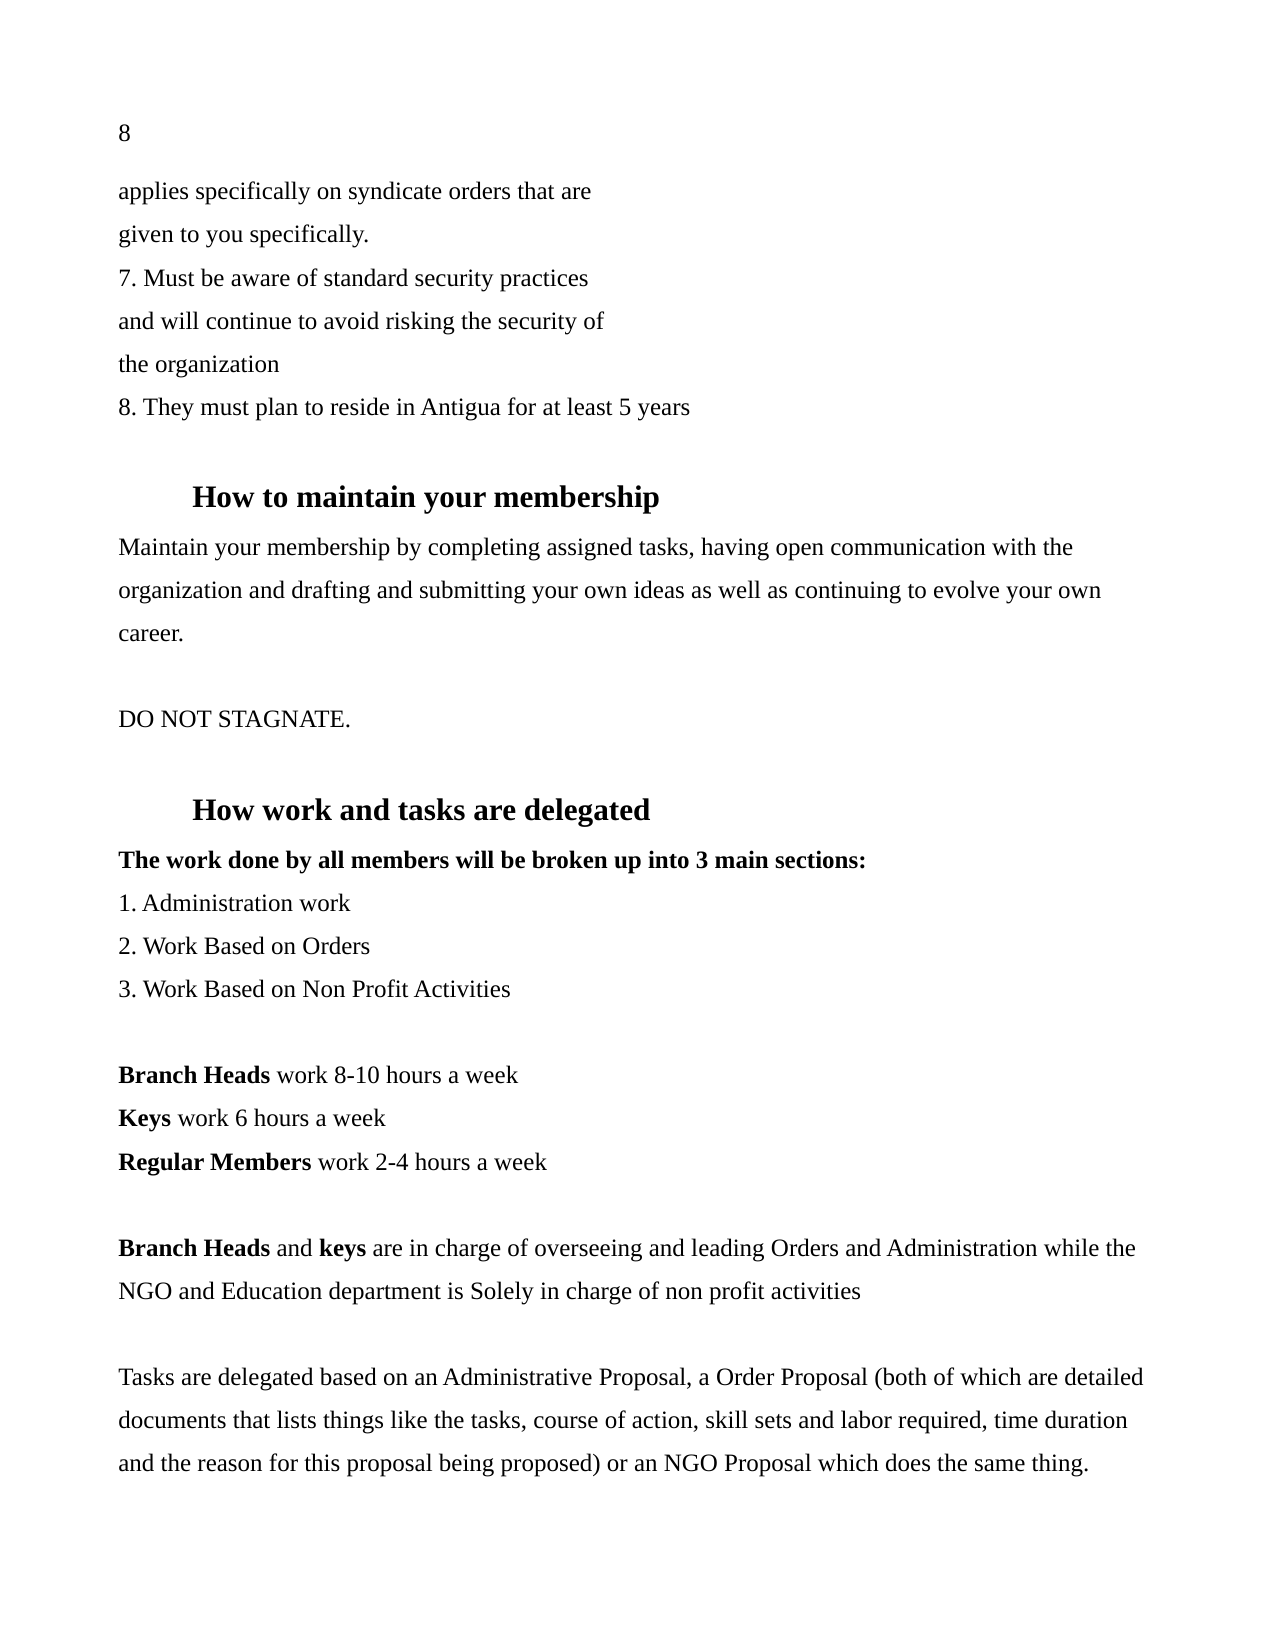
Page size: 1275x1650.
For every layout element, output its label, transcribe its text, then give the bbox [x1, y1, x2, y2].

text the organization [118, 349, 1157, 378]
text Keys work 6 hours a week [118, 1103, 1157, 1132]
text The work done by all members will be broken up into 3 main sections: [118, 845, 1157, 873]
text 1. Administration work [118, 888, 1157, 917]
text given to you specifically. [118, 219, 1157, 248]
text How to maintain your membership [118, 478, 1157, 514]
text and will continue to avoid risking the security of [118, 306, 1157, 334]
text Maintain your membership by completing assigned tasks, having open communication with the organization and drafting and submitting your own ideas as well as continuing to evolve your own career. [118, 532, 1157, 647]
text Regular Members work 2-4 hours a week [118, 1147, 1157, 1175]
text 3. Work Based on Non Profit Activities [118, 974, 1157, 1003]
text Branch Heads work 8-10 hours a week [118, 1060, 1157, 1089]
text DO NOT STAGNATE. [118, 704, 1157, 733]
text 8. They must plan to reside in Antigua for at least 5 years [118, 392, 1157, 421]
text Branch Heads and keys are in charge of overseeing and leading Orders and Administration while the NGO and Education department is Solely in charge of non profit activities [118, 1233, 1157, 1305]
text applies specifically on syndicate orders that are [118, 176, 1157, 205]
text 2. Work Based on Orders [118, 931, 1157, 960]
text Tasks are delegated based on an Administrative Proposal, a Order Proposal (both of which are detailed documents that lists things like the tasks, course of action, skill sets and labor required, time duration and the reason for this proposal being proposed) or an NGO Proposal which does the same thing. [118, 1362, 1157, 1477]
text 7. Must be aware of standard security practices [118, 263, 1157, 291]
text How work and tasks are delegated [118, 791, 1157, 827]
